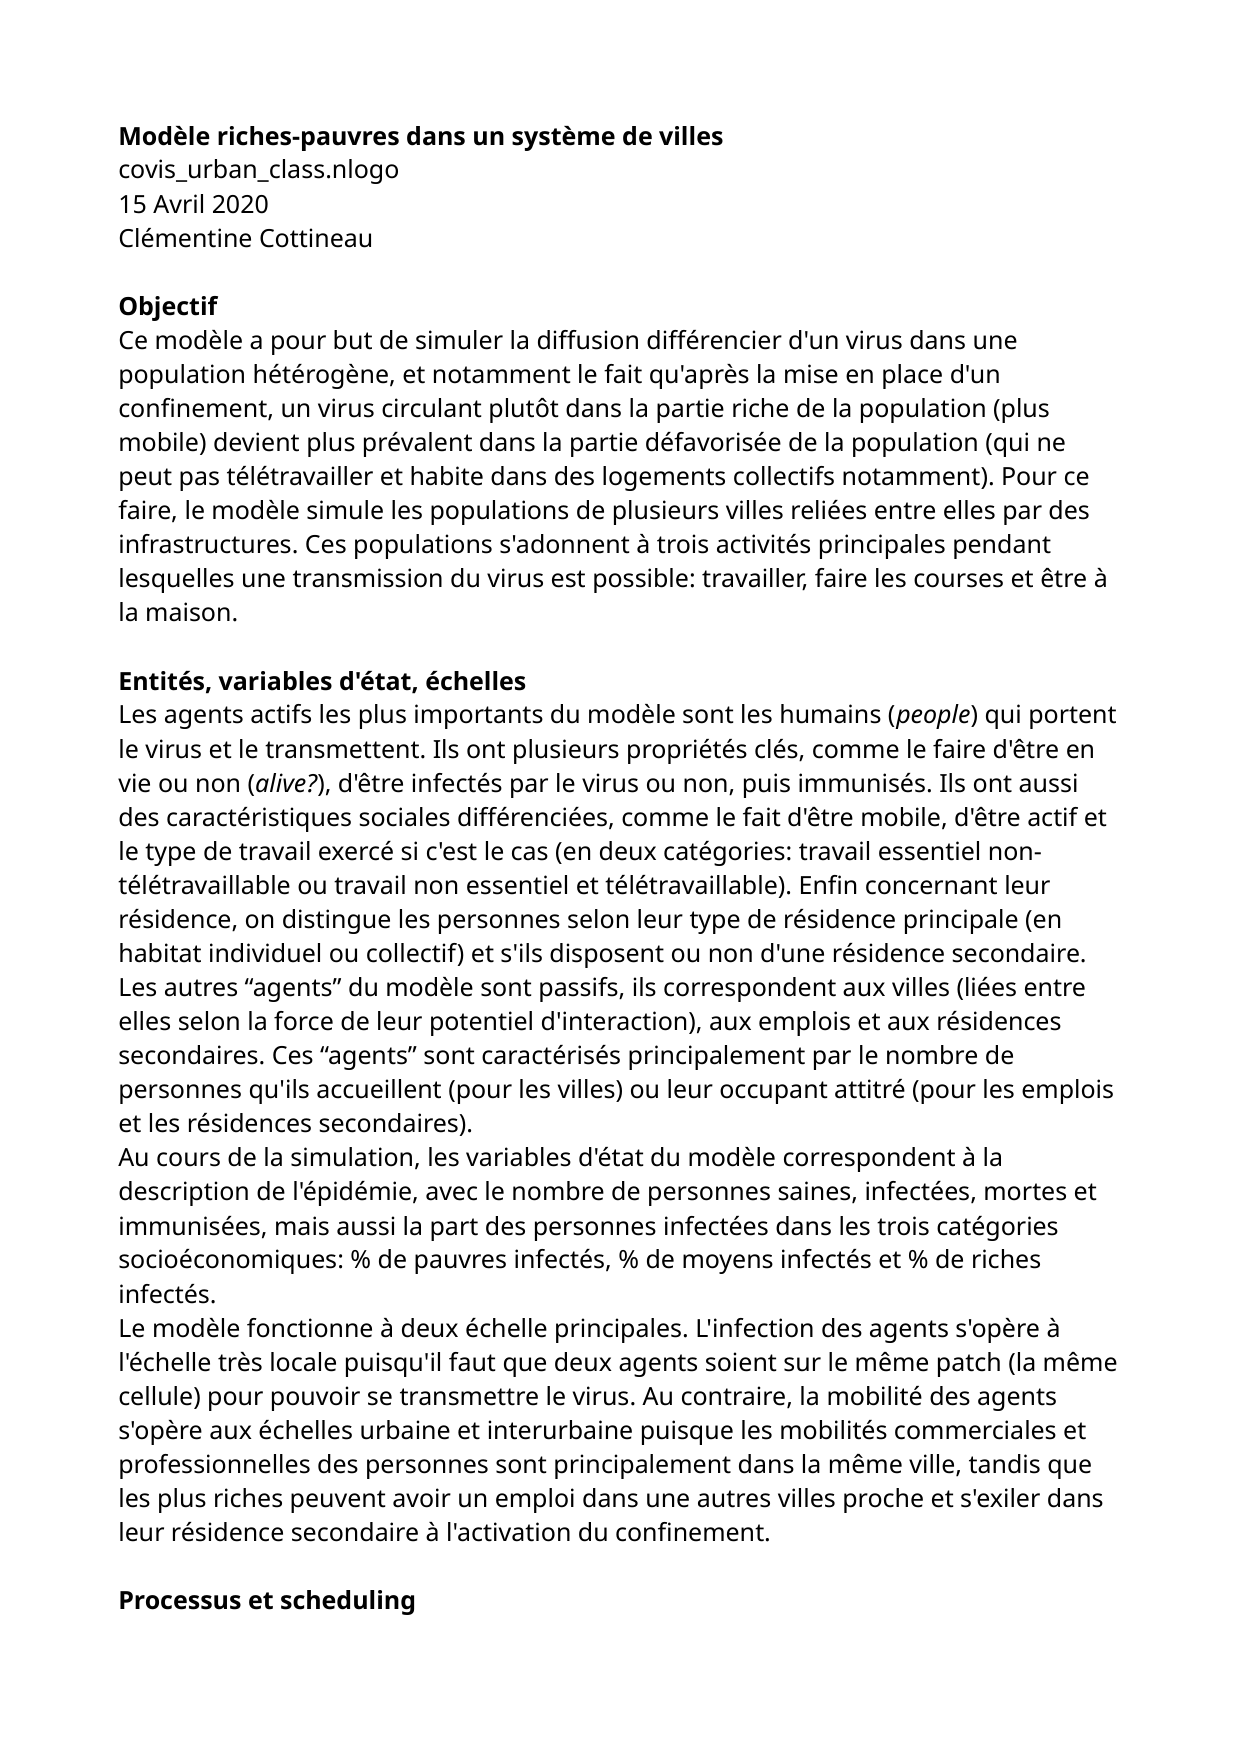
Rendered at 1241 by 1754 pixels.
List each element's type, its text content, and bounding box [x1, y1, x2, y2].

text Clémentine Cottineau [118, 220, 1122, 254]
text Objectif [118, 288, 1122, 322]
text 15 Avril 2020 [118, 186, 1122, 220]
text Processus et scheduling [118, 1583, 1122, 1617]
text covis_urban_class.nlogo [118, 152, 1122, 186]
text Au cours de la simulation, les variables d'état du modèle correspondent à la description de l'épidémie, avec le nombre de personnes saines, infectées, mortes et immunisées, mais aussi la part des personnes infectées dans les trois catégories socioéconomiques: % de pauvres infectés, % de moyens infectés et % de riches infectés. [118, 1140, 1122, 1310]
text Ce modèle a pour but de simuler la diffusion différencier d'un virus dans une population hétérogène, et notamment le fait qu'après la mise en place d'un confinement, un virus circulant plutôt dans la partie riche de la population (plus mobile) devient plus prévalent dans la partie défavorisée de la population (qui ne peut pas télétravailler et habite dans des logements collectifs notamment). Pour ce faire, le modèle simule les populations de plusieurs villes reliées entre elles par des infrastructures. Ces populations s'adonnent à trois activités principales pendant lesquelles une transmission du virus est possible: travailler, faire les courses et être à la maison. [118, 322, 1122, 629]
text Les autres “agents” du modèle sont passifs, ils correspondent aux villes (liées entre elles selon la force de leur potentiel d'interaction), aux emplois et aux résidences secondaires. Ces “agents” sont caractérisés principalement par le nombre de personnes qu'ils accueillent (pour les villes) ou leur occupant attitré (pour les emplois et les résidences secondaires). [118, 970, 1122, 1140]
text Entités, variables d'état, échelles [118, 663, 1122, 697]
text Modèle riches-pauvres dans un système de villes [118, 118, 1122, 152]
text Les agents actifs les plus importants du modèle sont les humains (people) qui portent le virus et le transmettent. Ils ont plusieurs propriétés clés, comme le faire d'être en vie ou non (alive?), d'être infectés par le virus ou non, puis immunisés. Ils ont aussi des caractéristiques sociales différenciées, comme le fait d'être mobile, d'être actif et le type de travail exercé si c'est le cas (en deux catégories: travail essentiel non-télétravaillable ou travail non essentiel et télétravaillable). Enfin concernant leur résidence, on distingue les personnes selon leur type de résidence principale (en habitat individuel ou collectif) et s'ils disposent ou non d'une résidence secondaire. [118, 697, 1122, 970]
text Le modèle fonctionne à deux échelle principales. L'infection des agents s'opère à l'échelle très locale puisqu'il faut que deux agents soient sur le même patch (la même cellule) pour pouvoir se transmettre le virus. Au contraire, la mobilité des agents s'opère aux échelles urbaine et interurbaine puisque les mobilités commerciales et professionnelles des personnes sont principalement dans la même ville, tandis que les plus riches peuvent avoir un emploi dans une autres villes proche et s'exiler dans leur résidence secondaire à l'activation du confinement. [118, 1310, 1122, 1549]
